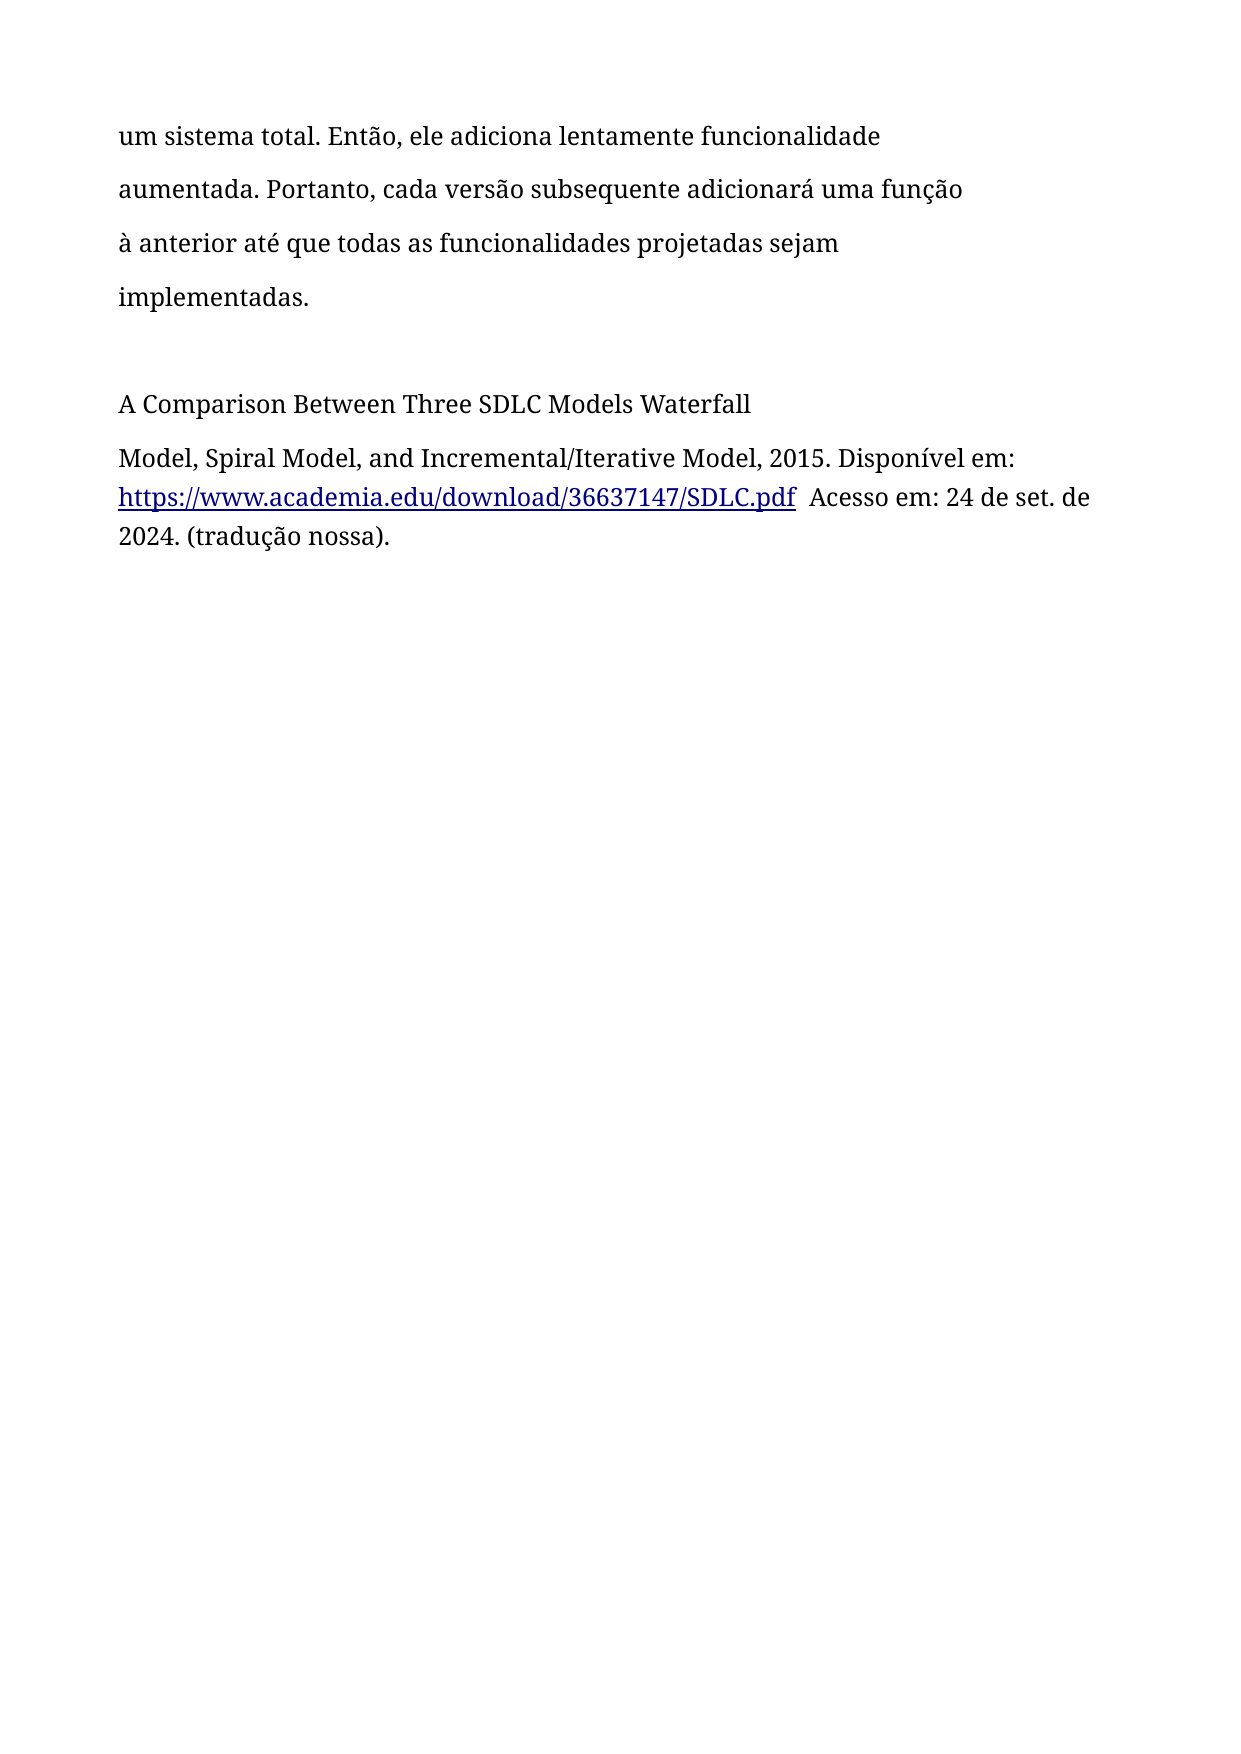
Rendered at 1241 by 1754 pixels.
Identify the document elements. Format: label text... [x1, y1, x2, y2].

text implementadas. [118, 279, 1122, 313]
text aumentada. Portanto, cada versão subsequente adicionará uma função [118, 172, 1122, 206]
text um sistema total. Então, ele adiciona lentamente funcionalidade [118, 118, 1122, 152]
text A Comparison Between Three SDLC Models Waterfall [118, 387, 1122, 421]
text à anterior até que todas as funcionalidades projetadas sejam [118, 226, 1122, 260]
text Model, Spiral Model, and Incremental/Iterative Model, 2015. Disponível em: https://www.academia.edu/download/36637147/SDLC.pdf Acesso em: 24 de set. de 2024. (tradução nossa). [118, 441, 1122, 553]
